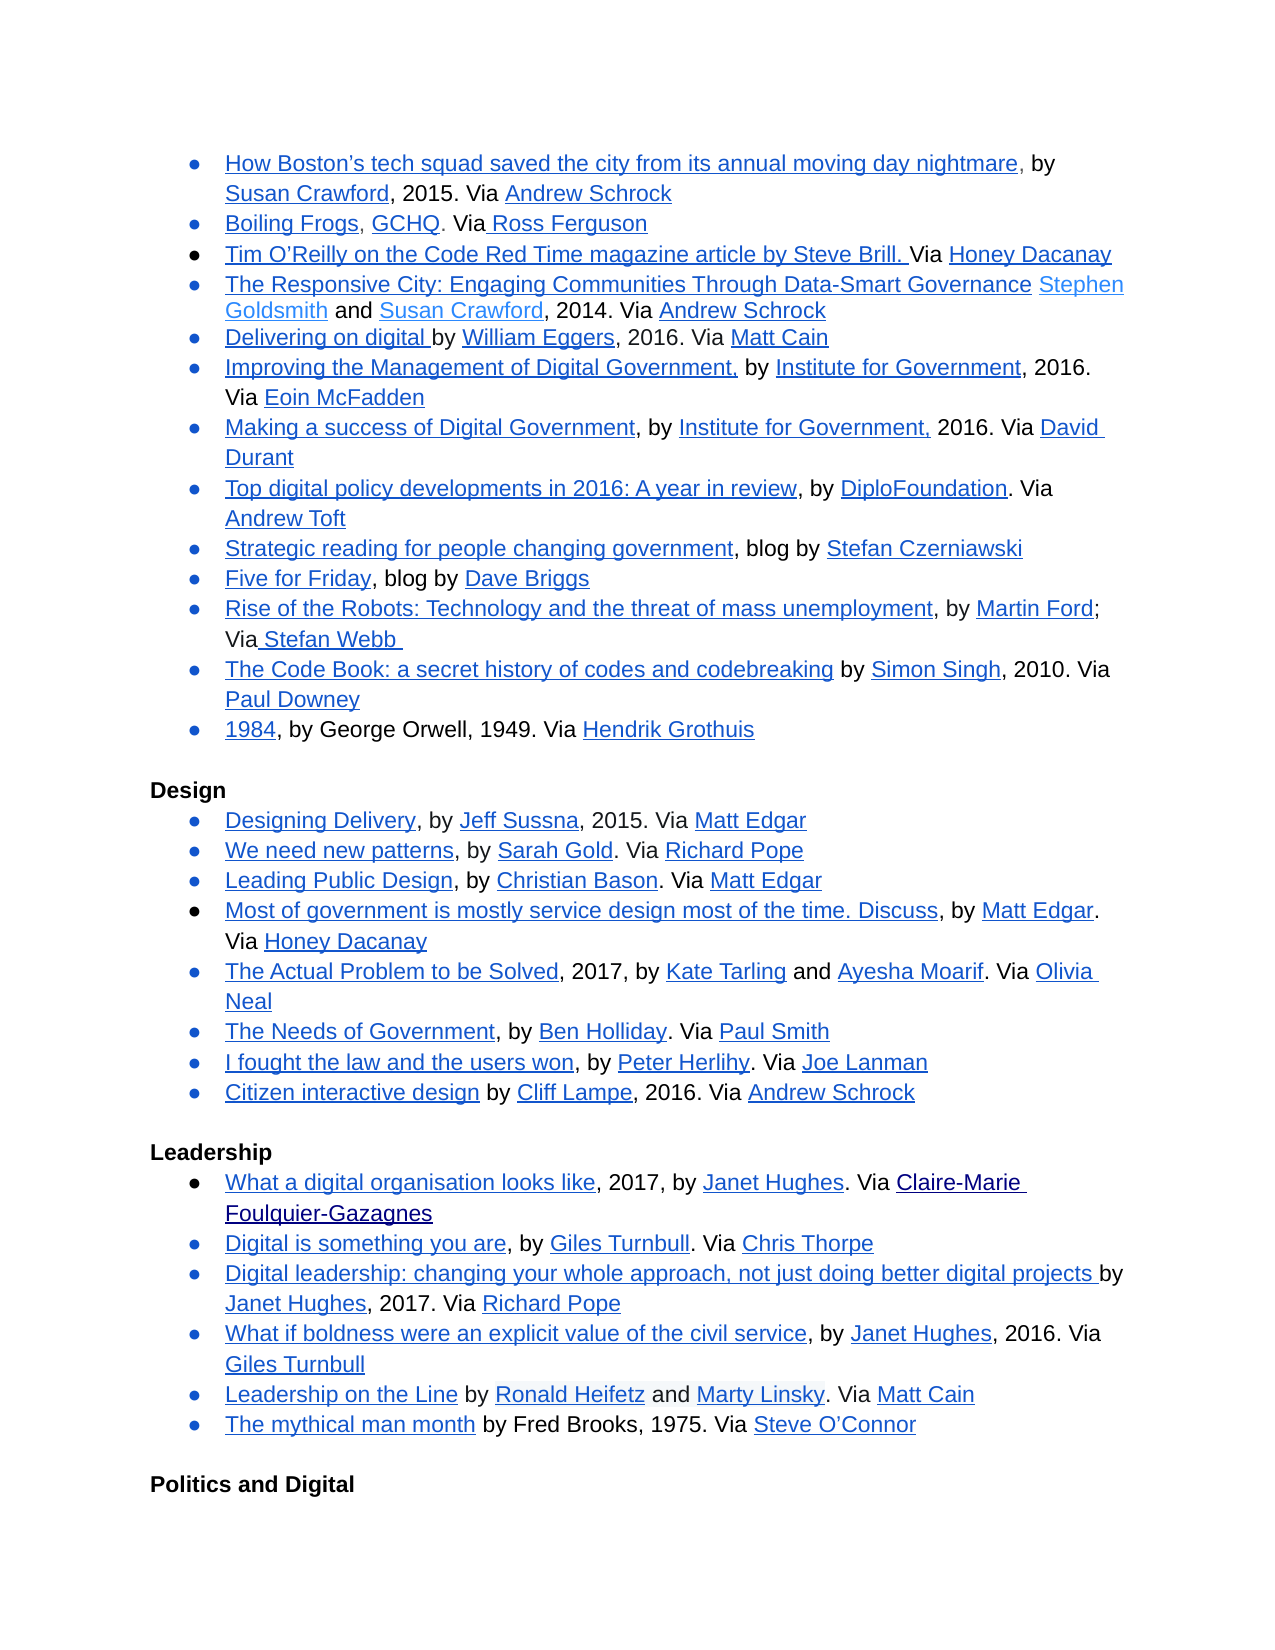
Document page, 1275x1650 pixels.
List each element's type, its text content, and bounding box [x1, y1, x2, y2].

list Making a success of Digital Government, by Institute for Government, 2016. Via David Durant [187, 414, 1125, 471]
list Rise of the Robots: Technology and the threat of mass unemployment, by Martin Ford; Via Stefan Webb [187, 595, 1125, 652]
list We need new patterns, by Sarah Gold. Via Richard Pope [187, 837, 1125, 863]
list The mythical man month by Fred Brooks, 1975. Via Steve O’Connor [187, 1411, 1125, 1437]
list Delivering on digital by William Eggers, 2016. Via Matt Cain [187, 323, 1125, 350]
text Politics and Digital [150, 1471, 1125, 1498]
list The Needs of Government, by Ben Holliday. Via Paul Smith [187, 1018, 1125, 1045]
list Boiling Frogs, GCHQ. Via Ross Ferguson [187, 210, 1125, 237]
list Digital is something you are, by Giles Turnbull. Via Chris Thorpe [187, 1230, 1125, 1256]
list Improving the Management of Digital Government, by Institute for Government, 2016. Via Eoin McFadden [187, 354, 1125, 410]
list The Code Book: a secret history of codes and codebreaking by Simon Singh, 2010. Via Paul Downey [187, 656, 1125, 712]
list Leadership on the Line by Ronald Heifetz and Marty Linsky. Via Matt Cain [187, 1381, 1125, 1407]
list Top digital policy developments in 2016: A year in review, by DiploFoundation. Via Andrew Toft [187, 474, 1125, 531]
text Leadership [150, 1139, 1125, 1166]
list Citizen interactive design by Cliff Lampe, 2016. Via Andrew Schrock [187, 1079, 1125, 1105]
list How Boston’s tech squad saved the city from its annual moving day nightmare, by Susan Crawford, 2015. Via Andrew Schrock [187, 150, 1125, 207]
list Strategic reading for people changing government, blog by Stefan Czerniawski [187, 535, 1125, 561]
list Designing Delivery, by Jeff Sussna, 2015. Via Matt Edgar [187, 807, 1125, 833]
list Five for Friday, blog by Dave Briggs [187, 565, 1125, 592]
list Digital leadership: changing your whole approach, not just doing better digital projects by Janet Hughes, 2017. Via Richard Pope [187, 1260, 1125, 1317]
list I fought the law and the users won, by Peter Herlihy. Via Joe Lanman [187, 1048, 1125, 1075]
text Design [150, 777, 1125, 803]
list What a digital organisation looks like, 2017, by Janet Hughes. Via Claire-Marie Foulquier-Gazagnes [187, 1169, 1125, 1226]
list Leading Public Design, by Christian Bason. Via Matt Edgar [187, 867, 1125, 894]
list The Actual Problem to be Solved, 2017, by Kate Tarling and Ayesha Moarif. Via Olivia Neal [187, 958, 1125, 1014]
list Most of government is mostly service design most of the time. Discuss, by Matt Edgar. Via Honey Dacanay [187, 897, 1125, 954]
list Tim O’Reilly on the Code Red Time magazine article by Steve Brill. Via Honey Dacanay [187, 241, 1125, 267]
list What if boldness were an explicit value of the civil service, by Janet Hughes, 2016. Via Giles Turnbull [187, 1320, 1125, 1377]
list The Responsive City: Engaging Communities Through Data-Smart Governance Stephen Goldsmith and Susan Crawford, 2014. Via Andrew Schrock [187, 271, 1125, 323]
list 1984, by George Orwell, 1949. Via Hendrik Grothuis [187, 716, 1125, 743]
